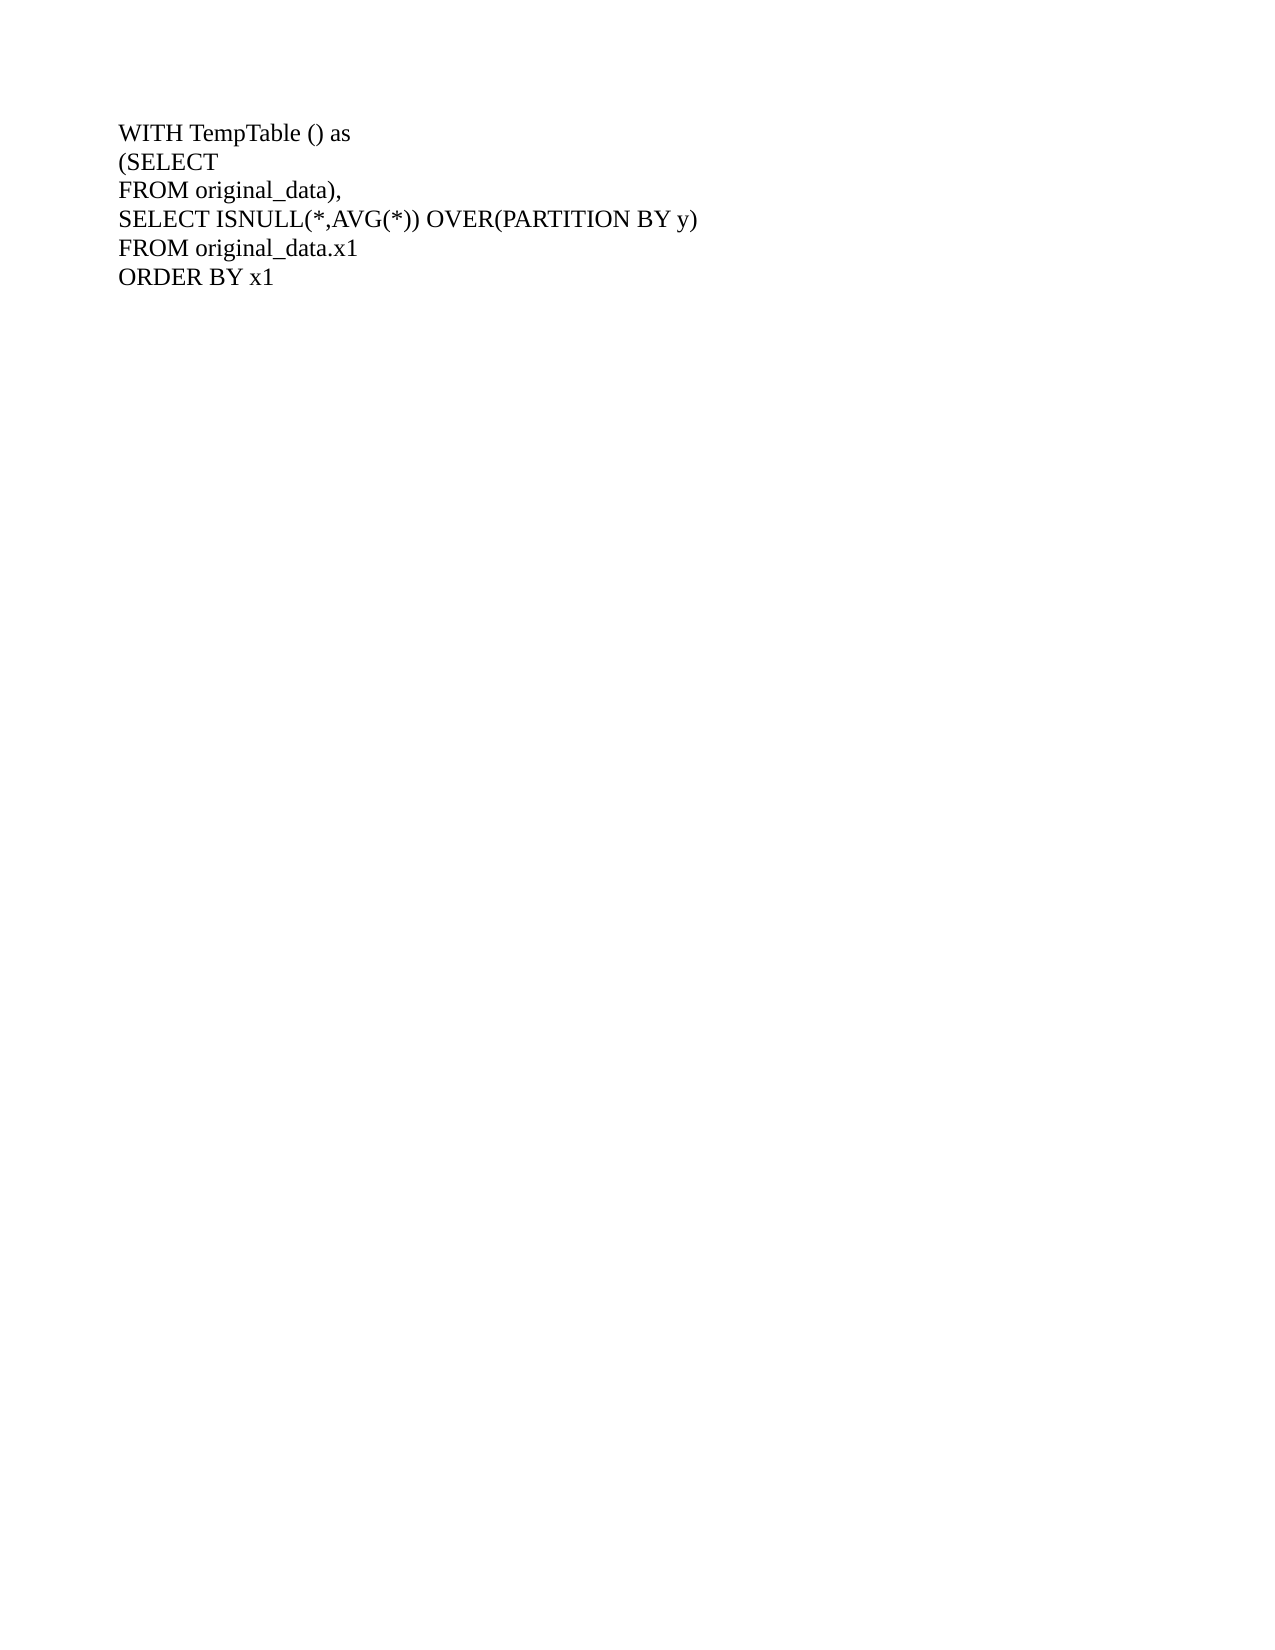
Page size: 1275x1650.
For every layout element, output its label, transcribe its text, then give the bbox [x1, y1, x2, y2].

text WITH TempTable () as [118, 118, 1157, 147]
text ORDER BY x1 [118, 262, 1157, 291]
text (SELECT [118, 147, 1157, 176]
text SELECT ISNULL(*,AVG(*)) OVER(PARTITION BY y) [118, 204, 1157, 233]
text FROM original_data.x1 [118, 233, 1157, 262]
text FROM original_data), [118, 176, 1157, 204]
